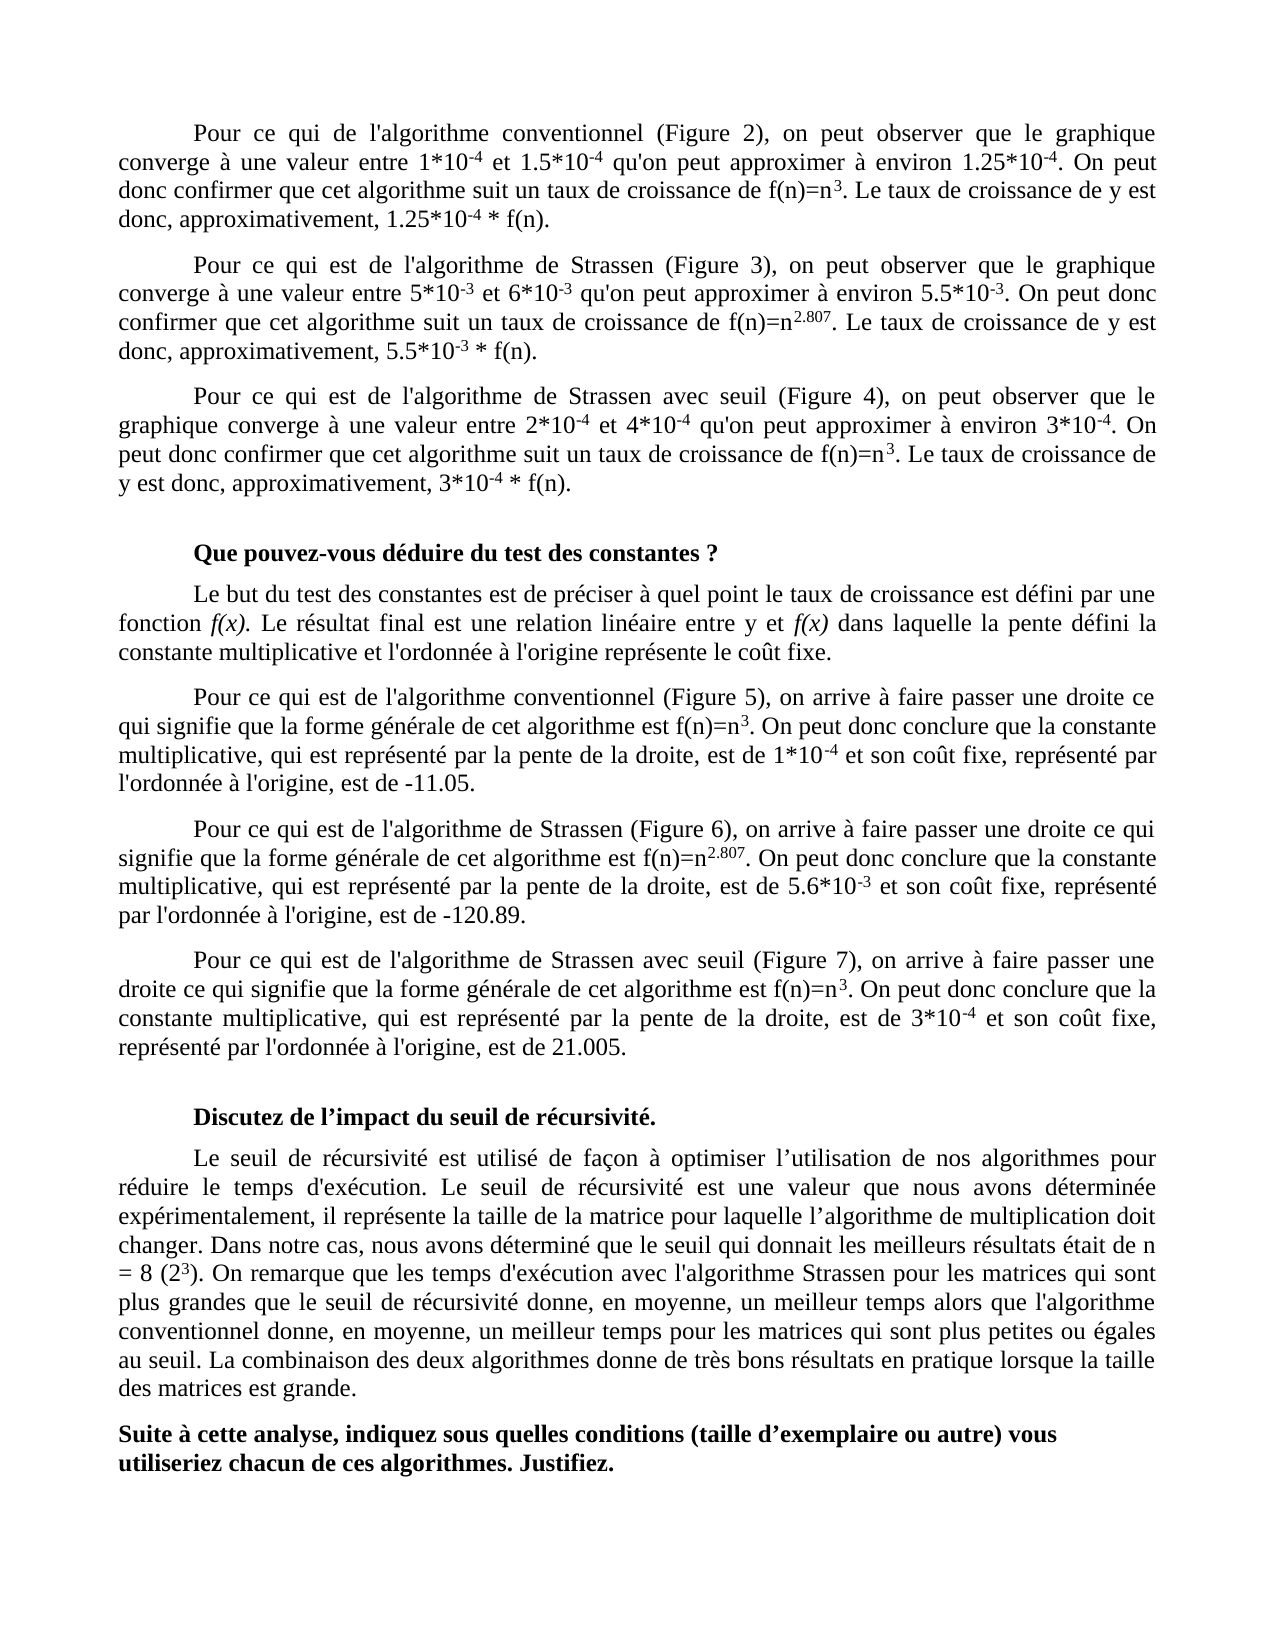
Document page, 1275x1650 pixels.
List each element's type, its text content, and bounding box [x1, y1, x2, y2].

text Le but du test des constantes est de préciser à quel point le taux de croissance est défini par une fonction f(x). Le résultat final est une relation linéaire entre y et f(x) dans laquelle la pente défini la constante multiplicative et l'ordonnée à l'origine représente le coût fixe. [118, 579, 1157, 666]
list Pour ce qui est de l'algorithme de Strassen avec seuil (Figure 7), on arrive à faire passer une droite ce qui signifie que la forme générale de cet algorithme est f(n)=n3. On peut donc conclure que la constante multiplicative, qui est représenté par la pente de la droite, est de 3*10-4 et son coût fixe, représenté par l'ordonnée à l'origine, est de 21.005. [118, 946, 1157, 1061]
text Pour ce qui est de l'algorithme de Strassen (Figure 3), on peut observer que le graphique converge à une valeur entre 5*10-3 et 6*10-3 qu'on peut approximer à environ 5.5*10-3. On peut donc confirmer que cet algorithme suit un taux de croissance de f(n)=n2.807. Le taux de croissance de y est donc, approximativement, 5.5*10-3 * f(n). [118, 250, 1157, 365]
list Que pouvez-vous déduire du test des constantes ? [118, 538, 1157, 567]
list Discutez de l’impact du seuil de récursivité. [118, 1102, 1157, 1131]
text Pour ce qui est de l'algorithme de Strassen avec seuil (Figure 4), on peut observer que le graphique converge à une valeur entre 2*10-4 et 4*10-4 qu'on peut approximer à environ 3*10-4. On peut donc confirmer que cet algorithme suit un taux de croissance de f(n)=n3. Le taux de croissance de y est donc, approximativement, 3*10-4 * f(n). [118, 381, 1157, 496]
text Pour ce qui est de l'algorithme conventionnel (Figure 5), on arrive à faire passer une droite ce qui signifie que la forme générale de cet algorithme est f(n)=n3. On peut donc conclure que la constante multiplicative, qui est représenté par la pente de la droite, est de 1*10-4 et son coût fixe, représenté par l'ordonnée à l'origine, est de -11.05. [118, 682, 1157, 797]
text Pour ce qui de l'algorithme conventionnel (Figure 2), on peut observer que le graphique converge à une valeur entre 1*10-4 et 1.5*10-4 qu'on peut approximer à environ 1.25*10-4. On peut donc confirmer que cet algorithme suit un taux de croissance de f(n)=n3. Le taux de croissance de y est donc, approximativement, 1.25*10-4 * f(n). [118, 118, 1157, 233]
text Le seuil de récursivité est utilisé de façon à optimiser l’utilisation de nos algorithmes pour réduire le temps d'exécution. Le seuil de récursivité est une valeur que nous avons déterminée expérimentalement, il représente la taille de la matrice pour laquelle l’algorithme de multiplication doit changer. Dans notre cas, nous avons déterminé que le seuil qui donnait les meilleurs résultats était de n = 8 (23). On remarque que les temps d'exécution avec l'algorithme Strassen pour les matrices qui sont plus grandes que le seuil de récursivité donne, en moyenne, un meilleur temps alors que l'algorithme conventionnel donne, en moyenne, un meilleur temps pour les matrices qui sont plus petites ou égales au seuil. La combinaison des deux algorithmes donne de très bons résultats en pratique lorsque la taille des matrices est grande. [118, 1143, 1157, 1402]
list Pour ce qui est de l'algorithme de Strassen (Figure 6), on arrive à faire passer une droite ce qui signifie que la forme générale de cet algorithme est f(n)=n2.807. On peut donc conclure que la constante multiplicative, qui est représenté par la pente de la droite, est de 5.6*10-3 et son coût fixe, représenté par l'ordonnée à l'origine, est de -120.89. [118, 814, 1157, 929]
text Suite à cette analyse, indiquez sous quelles conditions (taille d’exemplaire ou autre) vous utiliseriez chacun de ces algorithmes. Justifiez. [118, 1419, 1157, 1476]
